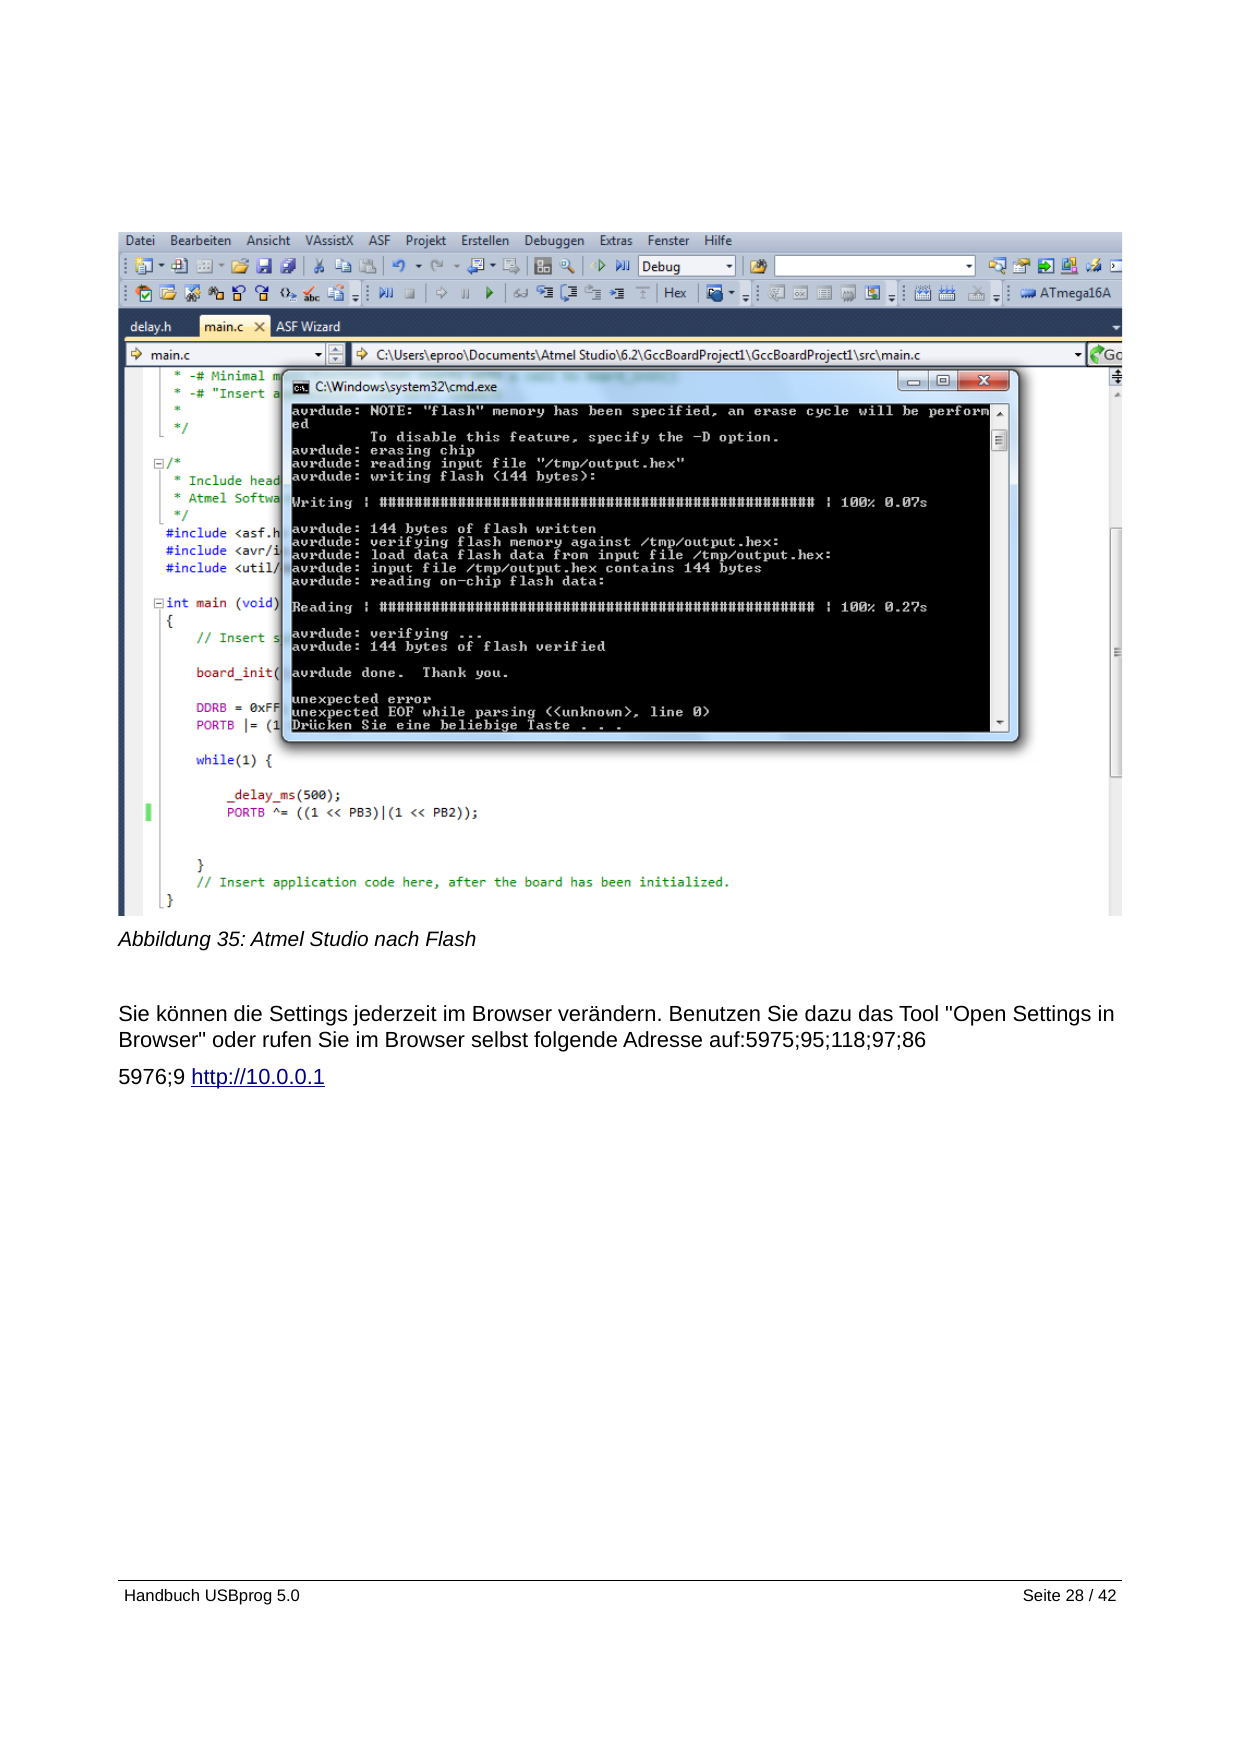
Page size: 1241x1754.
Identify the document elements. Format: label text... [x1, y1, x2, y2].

text Abbildung 35: Atmel Studio nach Flash [118, 916, 1122, 951]
text Sie können die Settings jederzeit im Browser verändern. Benutzen Sie dazu das Tool "Open Settings in Browser" oder rufen Sie im Browser selbst folgende Adresse auf:5975;95;118;97;86 [118, 1001, 1122, 1052]
text 5976;9 http://10.0.0.1 [118, 1064, 1122, 1089]
picture [118, 232, 1123, 916]
